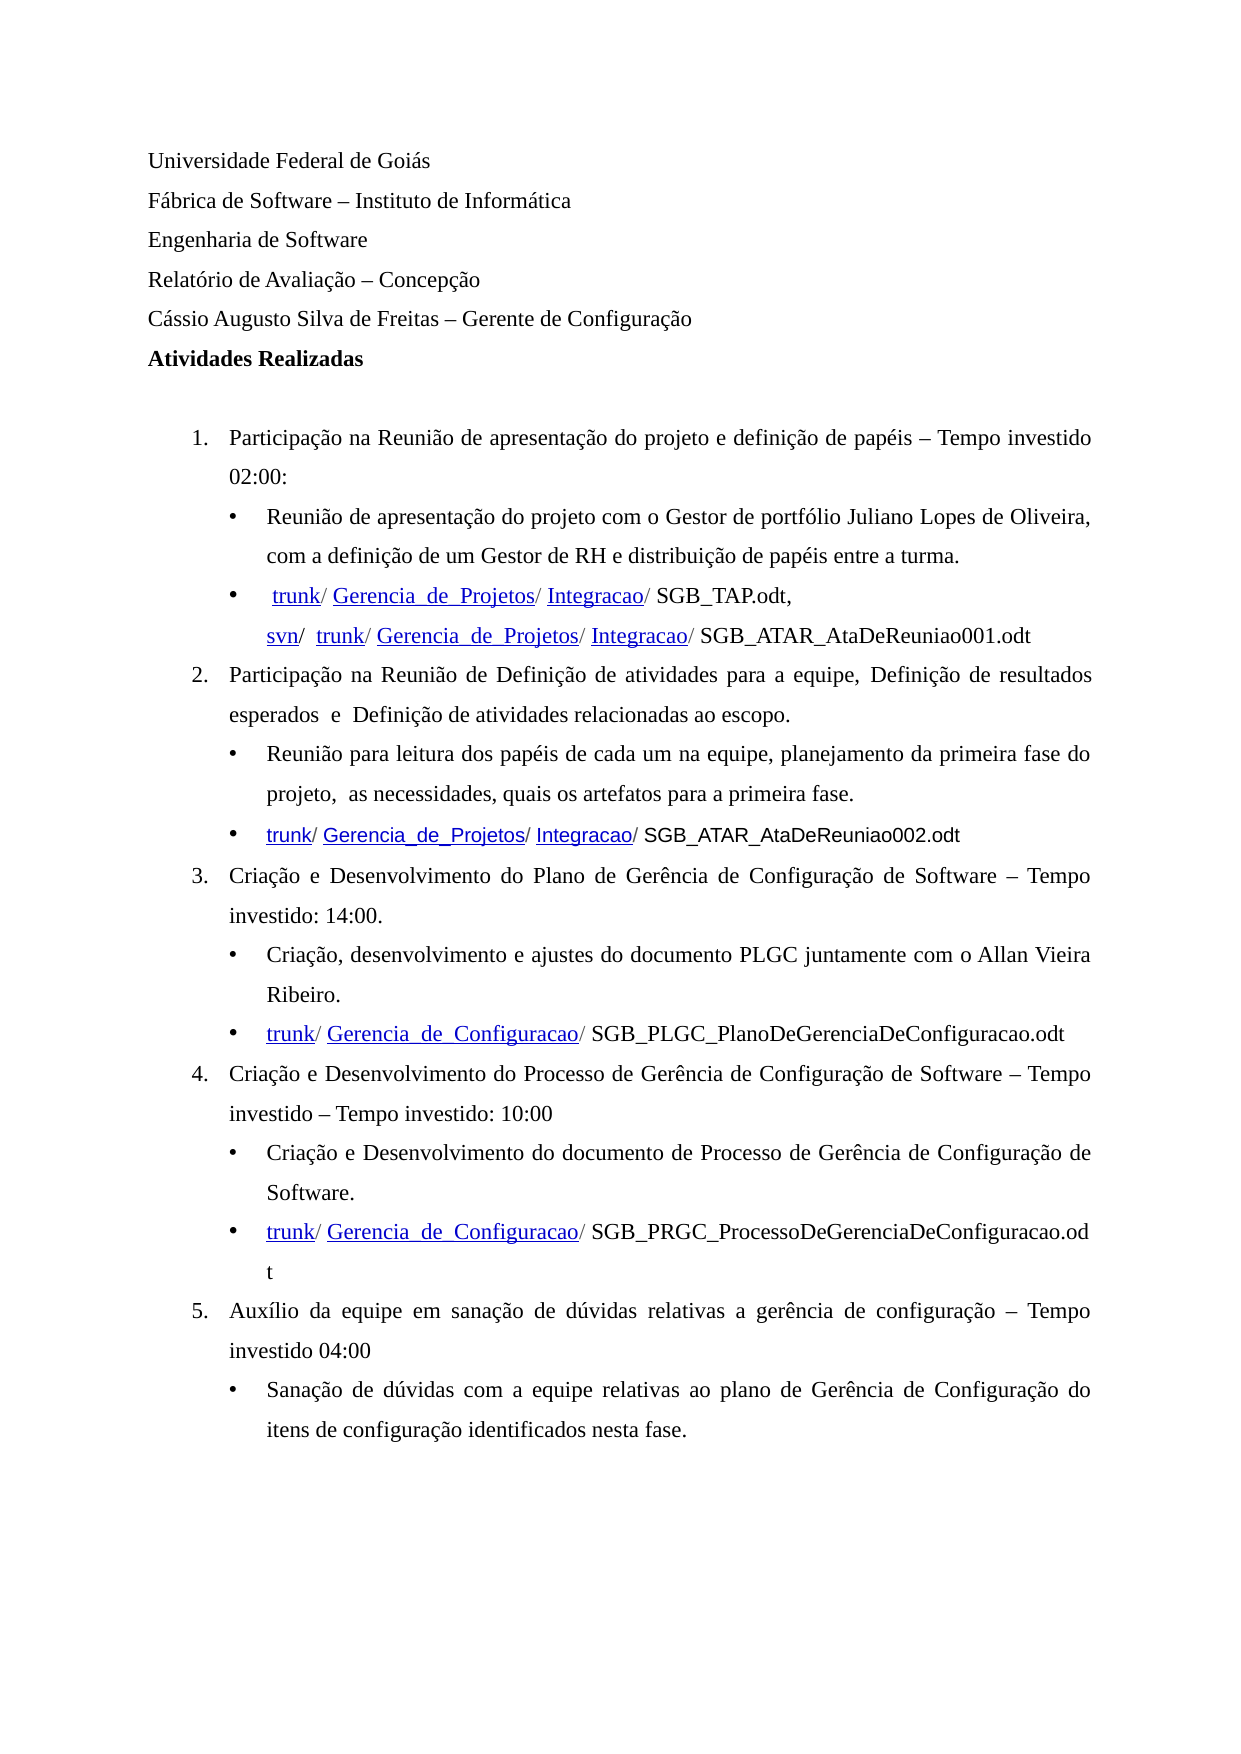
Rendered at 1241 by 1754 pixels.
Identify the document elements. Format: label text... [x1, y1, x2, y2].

text Engenharia de Software [148, 227, 1093, 253]
list Reunião para leitura dos papéis de cada um na equipe, planejamento da primeira fase do projeto, as necessidades, quais os artefatos para a primeira fase. [229, 740, 1093, 806]
text Relatório de Avaliação – Concepção [148, 266, 1093, 292]
list Criação e Desenvolvimento do Processo de Gerência de Configuração de Software – Tempo investido – Tempo investido: 10:00 [191, 1060, 1093, 1126]
text Fábrica de Software – Instituto de Informática [148, 187, 1093, 213]
text Atividades Realizadas [148, 345, 1093, 371]
list Criação e Desenvolvimento do Plano de Gerência de Configuração de Software – Tempo investido: 14:00. [191, 862, 1093, 928]
list Participação na Reunião de Definição de atividades para a equipe, Definição de resultados esperados e Definição de atividades relacionadas ao escopo. [191, 661, 1093, 727]
text Cássio Augusto Silva de Freitas – Gerente de Configuração [148, 306, 1093, 332]
list Sanação de dúvidas com a equipe relativas ao plano de Gerência de Configuração do itens de configuração identificados nesta fase. [229, 1377, 1093, 1442]
text Universidade Federal de Goiás [148, 148, 1093, 174]
list trunk/ Gerencia_de_Configuracao/ SGB_PRGC_ProcessoDeGerenciaDeConfiguracao.odt [229, 1218, 1093, 1284]
list trunk/ Gerencia_de_Projetos/ Integracao/ SGB_ATAR_AtaDeReuniao002.odt [229, 819, 1093, 848]
list Participação na Reunião de apresentação do projeto e definição de papéis – Tempo investido 02:00: [191, 424, 1093, 490]
list Reunião de apresentação do projeto com o Gestor de portfólio Juliano Lopes de Oliveira, com a definição de um Gestor de RH e distribuição de papéis entre a turma. [229, 503, 1093, 569]
list trunk/ Gerencia_de_Configuracao/ SGB_PLGC_PlanoDeGerenciaDeConfiguracao.odt [229, 1020, 1093, 1047]
list Criação, desenvolvimento e ajustes do documento PLGC juntamente com o Allan Vieira Ribeiro. [229, 941, 1093, 1007]
list trunk/ Gerencia_de_Projetos/ Integracao/ SGB_TAP.odt, svn/ trunk/ Gerencia_de_Projetos/ Integracao/ SGB_ATAR_AtaDeReuniao001.odt [229, 582, 1093, 648]
list Criação e Desenvolvimento do documento de Processo de Gerência de Configuração de Software. [229, 1139, 1093, 1205]
list Auxílio da equipe em sanação de dúvidas relativas a gerência de configuração – Tempo investido 04:00 [191, 1298, 1093, 1363]
